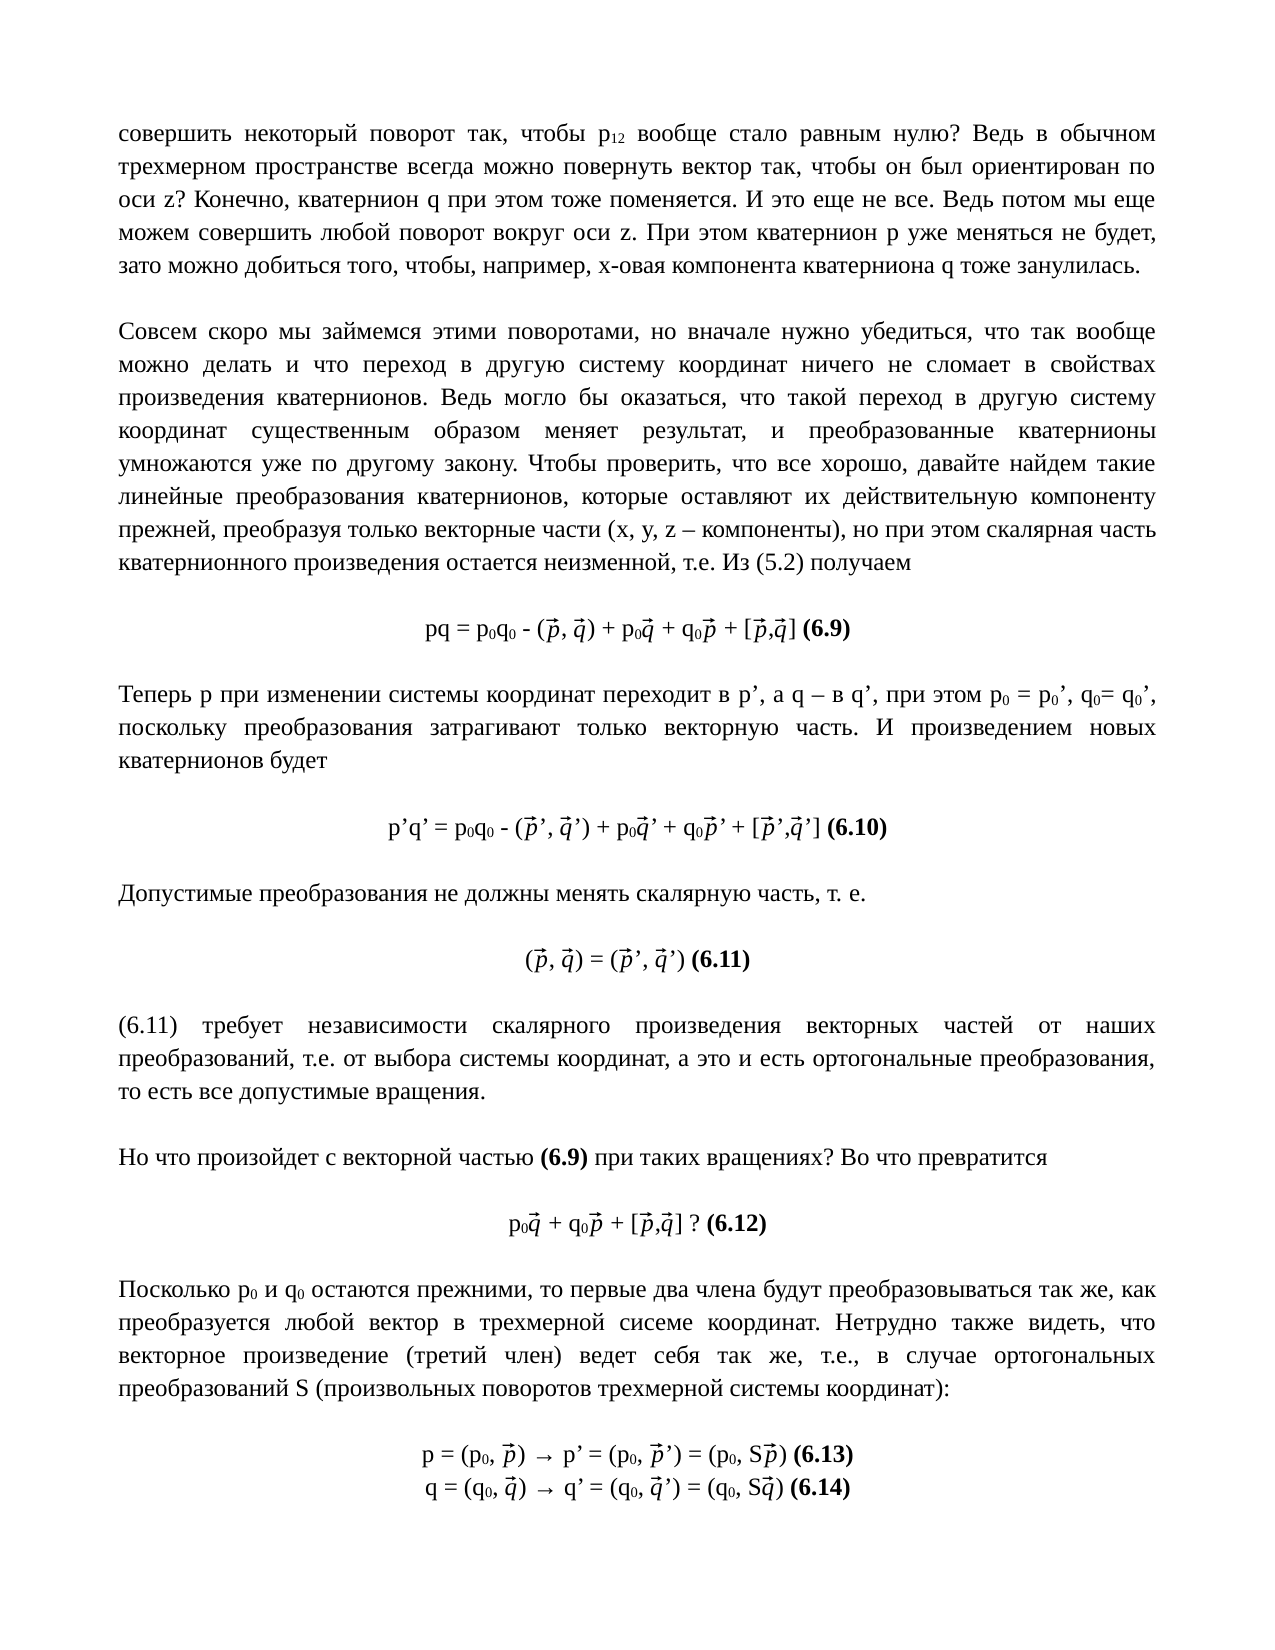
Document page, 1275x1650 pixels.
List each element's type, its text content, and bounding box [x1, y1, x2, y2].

text Совсем скоро мы займемся этими поворотами, но вначале нужно убедиться, что так вообще можно делать и что переход в другую систему координат ничего не сломает в свойствах произведения кватернионов. Ведь могло бы оказаться, что такой переход в другую систему координат существенным образом меняет результат, и преобразованные кватернионы умножаются уже по другому закону. Чтобы проверить, что все хорошо, давайте найдем такие линейные преобразования кватернионов, которые оставляют их действительную компоненту прежней, преобразуя только векторные части (x, y, z – компоненты), но при этом скалярная часть кватернионного произведения остается неизменной, т.е. Из (5.2) получаем [118, 316, 1157, 576]
text Посколько p0 и q0 остаются прежними, то первые два члена будут преобразовываться так же, как преобразуется любой вектор в трехмерной сисеме координат. Нетрудно также видеть, что векторное произведение (третий член) ведет себя так же, т.е., в случае ортогональных преобразований S (произвольных поворотов трехмерной системы координат): [118, 1274, 1157, 1402]
text p’q’ = p0q0 - (’, ’) + p0’ + q0’ + [’,’] (6.10) [118, 812, 1157, 840]
text (, ) = (’, ’) (6.11) [118, 944, 1157, 972]
text q = (q0, ) → q’ = (q0, ’) = (q0, S) (6.14) [118, 1472, 1157, 1501]
text Но что произойдет с векторной частью (6.9) при таких вращениях? Во что превратится [118, 1142, 1157, 1171]
text pq = p0q0 - (, ) + p0 + q0 + [,] (6.9) [118, 613, 1157, 642]
text p0 + q0 + [,] ? (6.12) [118, 1208, 1157, 1237]
text Теперь p при изменении системы координат переходит в p’, а q – в q’, при этом p0 = p0’, q0= q0’, поскольку преобразования затрагивают только векторную часть. И произведением новых кватернионов будет [118, 679, 1157, 774]
text p = (p0, ) → p’ = (p0, ’) = (p0, S) (6.13) [118, 1439, 1157, 1468]
text Допустимые преобразования не должны менять скалярную часть, т. е. [118, 878, 1157, 906]
text (6.11) требует независимости скалярного произведения векторных частей от наших преобразований, т.е. от выбора системы координат, а это и есть ортогональные преобразования, то есть все допустимые вращения. [118, 1010, 1157, 1104]
text совершить некоторый поворот так, чтобы p12 вообще стало равным нулю? Ведь в обычном трехмерном пространстве всегда можно повернуть вектор так, чтобы он был ориентирован по оси z? Конечно, кватернион q при этом тоже поменяется. И это еще не все. Ведь потом мы еще можем совершить любой поворот вокруг оси z. При этом кватернион p уже меняться не будет, зато можно добиться того, чтобы, например, x-овая компонента кватерниона q тоже занулилась. [118, 118, 1157, 279]
